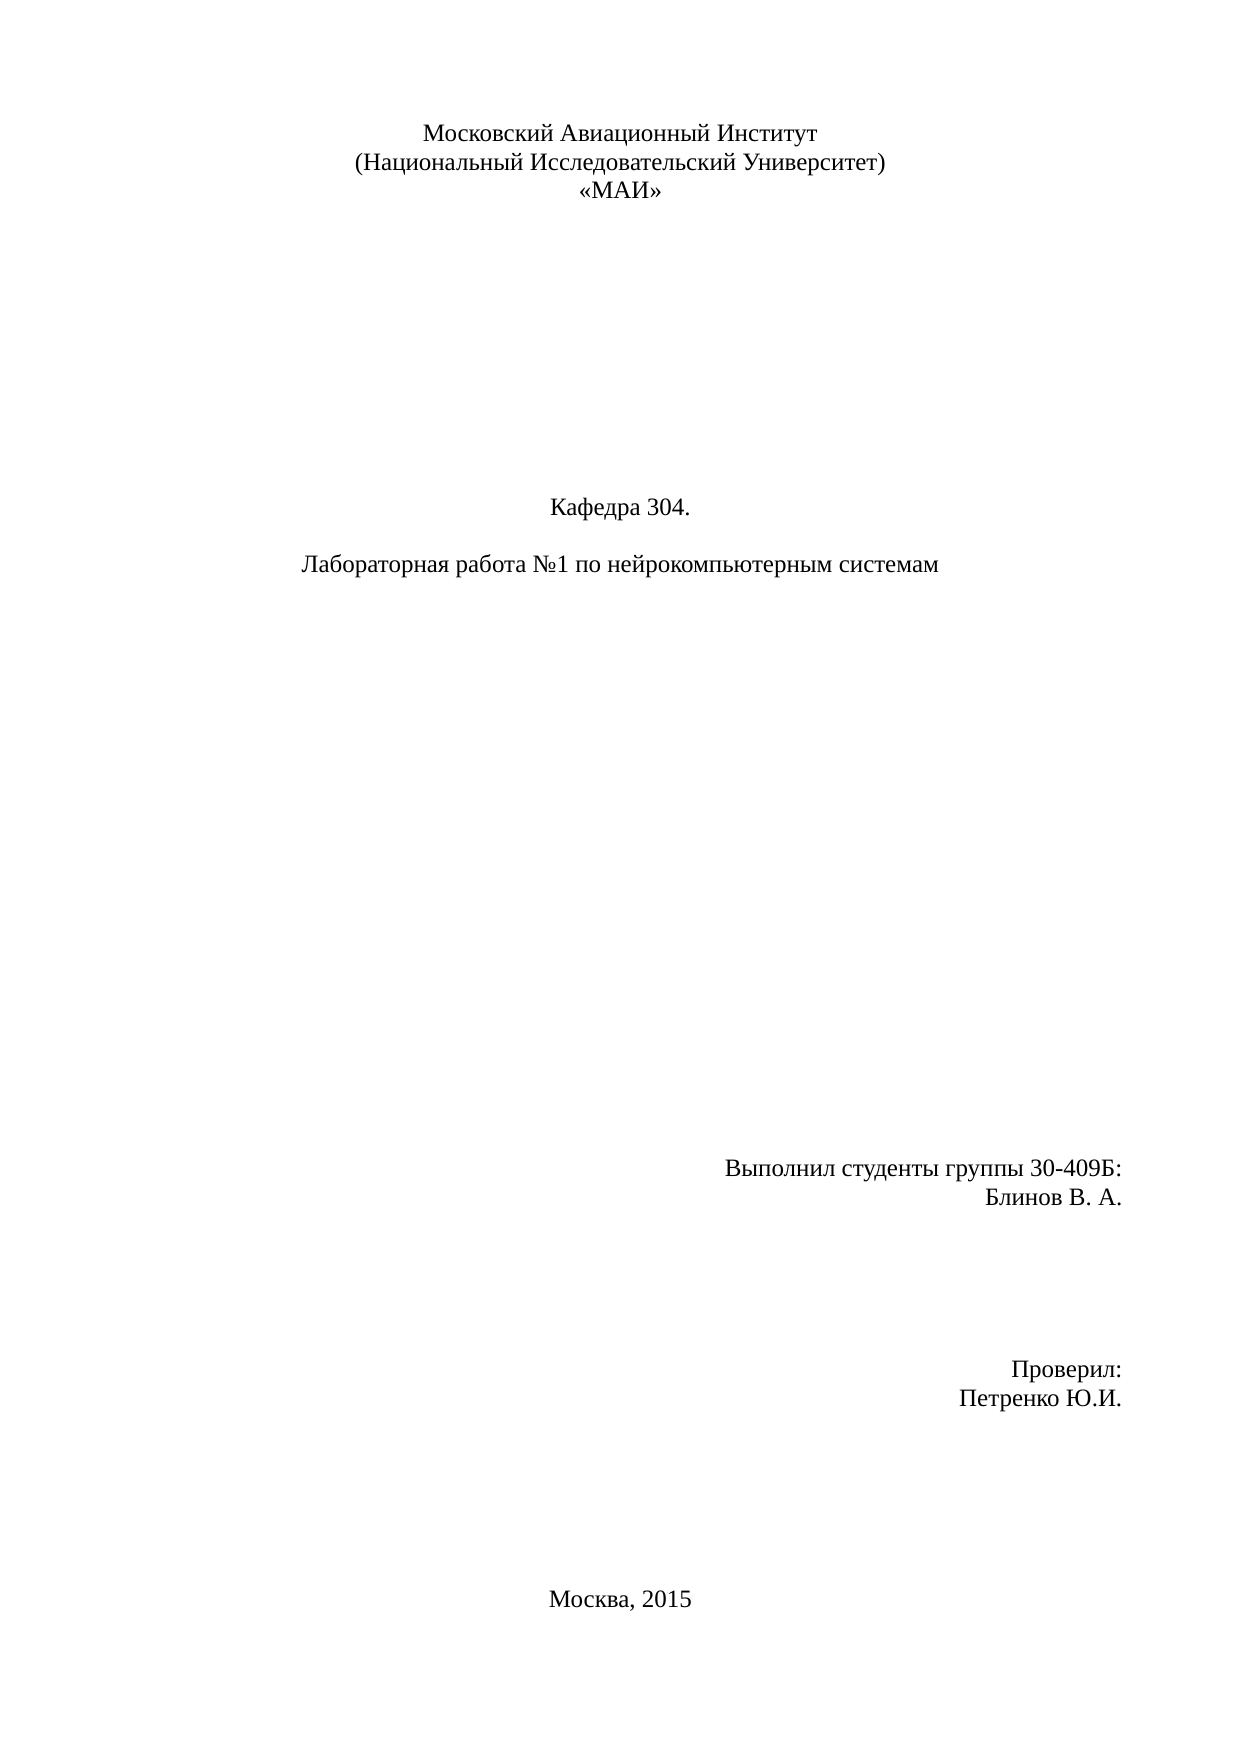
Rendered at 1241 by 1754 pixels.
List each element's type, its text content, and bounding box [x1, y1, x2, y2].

text Блинов В. А. [118, 1182, 1122, 1211]
text Московский Авиационный Институт [118, 118, 1122, 147]
text Кафедра 304. [118, 492, 1122, 521]
text (Национальный Исследовательский Университет) [118, 147, 1122, 176]
text Выполнил студенты группы 30-409Б: [118, 1153, 1122, 1182]
text Москва, 2015 [118, 1584, 1122, 1613]
text Проверил: Петренко Ю.И. [118, 1354, 1122, 1412]
text «МАИ» [118, 176, 1122, 204]
text Лабораторная работа №1 по нейрокомпьютерным системам [118, 549, 1122, 578]
